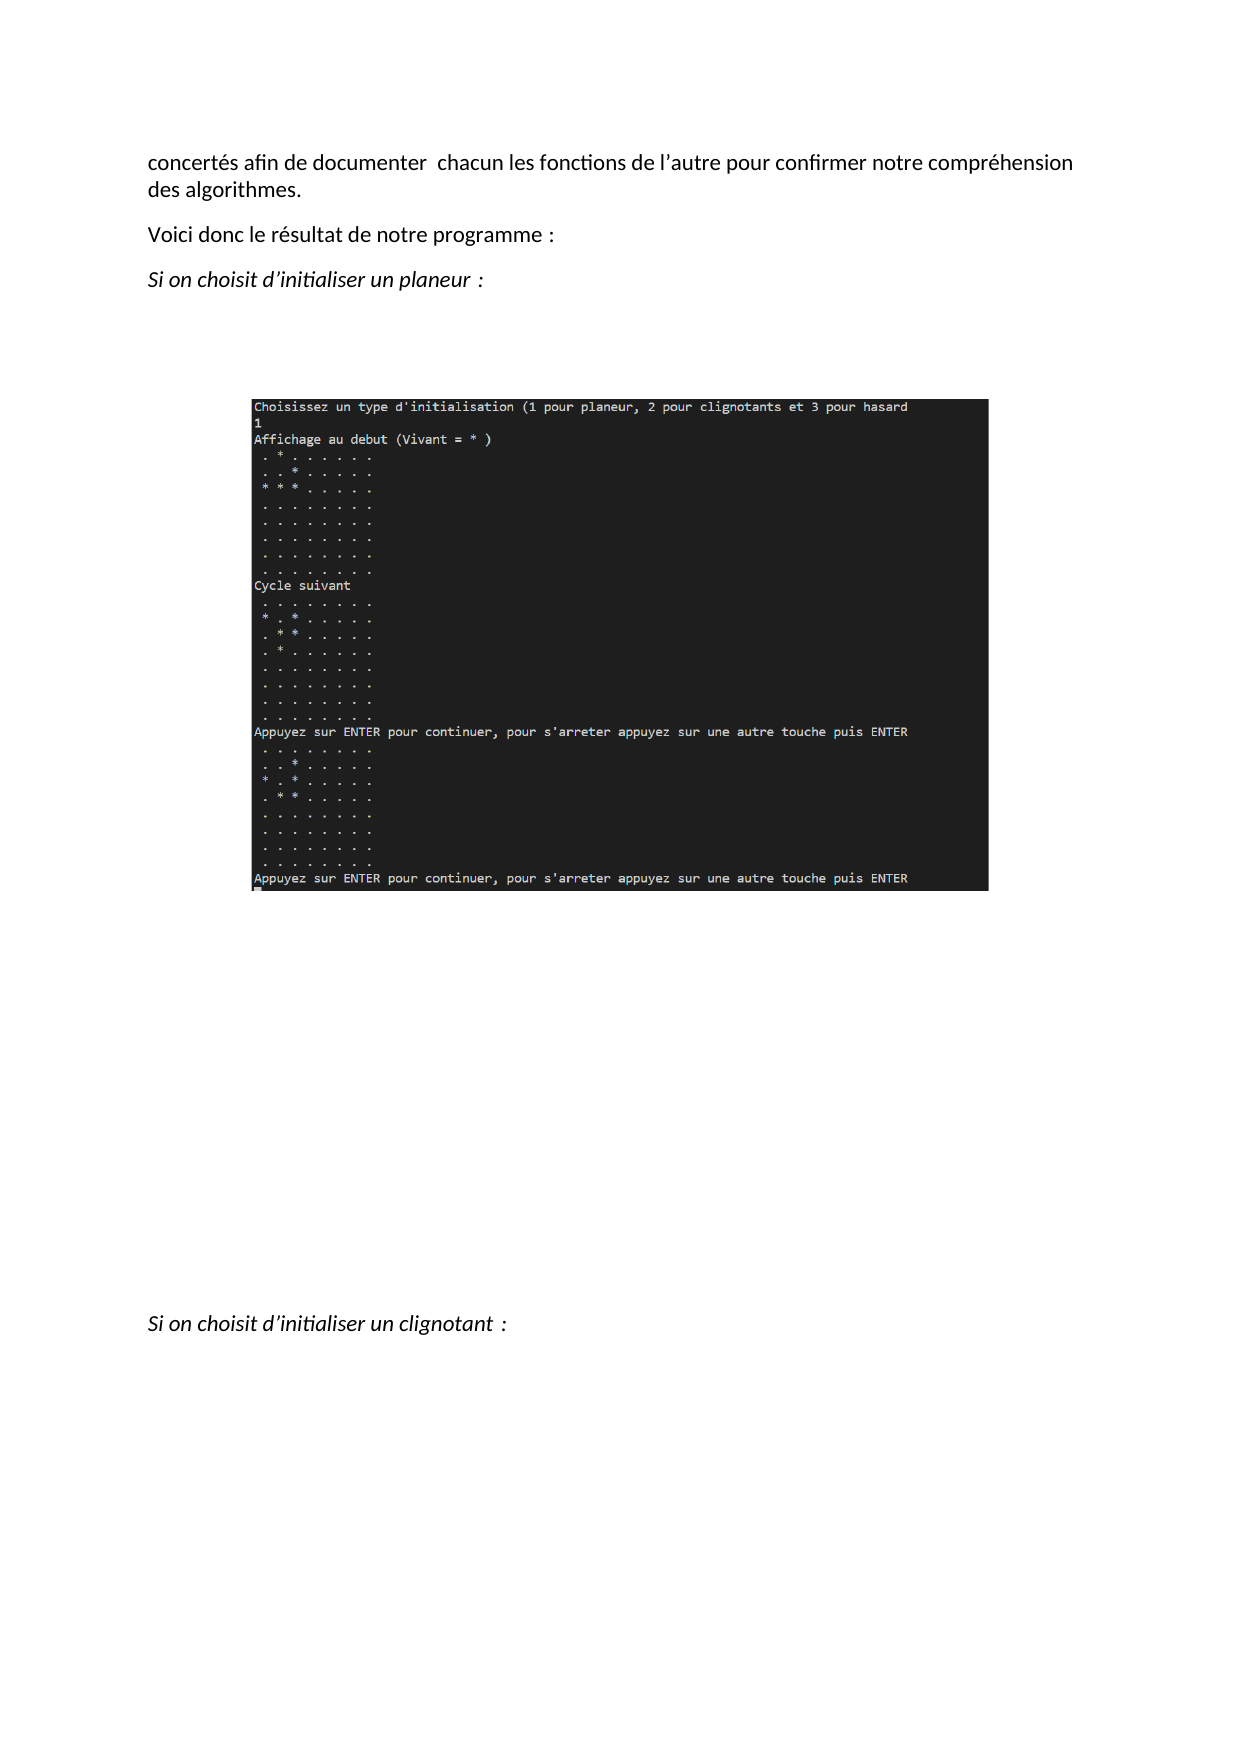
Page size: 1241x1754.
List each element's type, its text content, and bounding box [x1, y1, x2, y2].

text Si on choisit d’initialiser un planeur : [148, 265, 1093, 293]
text Voici donc le résultat de notre programme : [148, 220, 1093, 248]
text Si on choisit d’initialiser un clignotant : [148, 1309, 1093, 1337]
text concertés afin de documenter chacun les fonctions de l’autre pour confirmer notre compréhension des algorithmes. [148, 148, 1093, 204]
